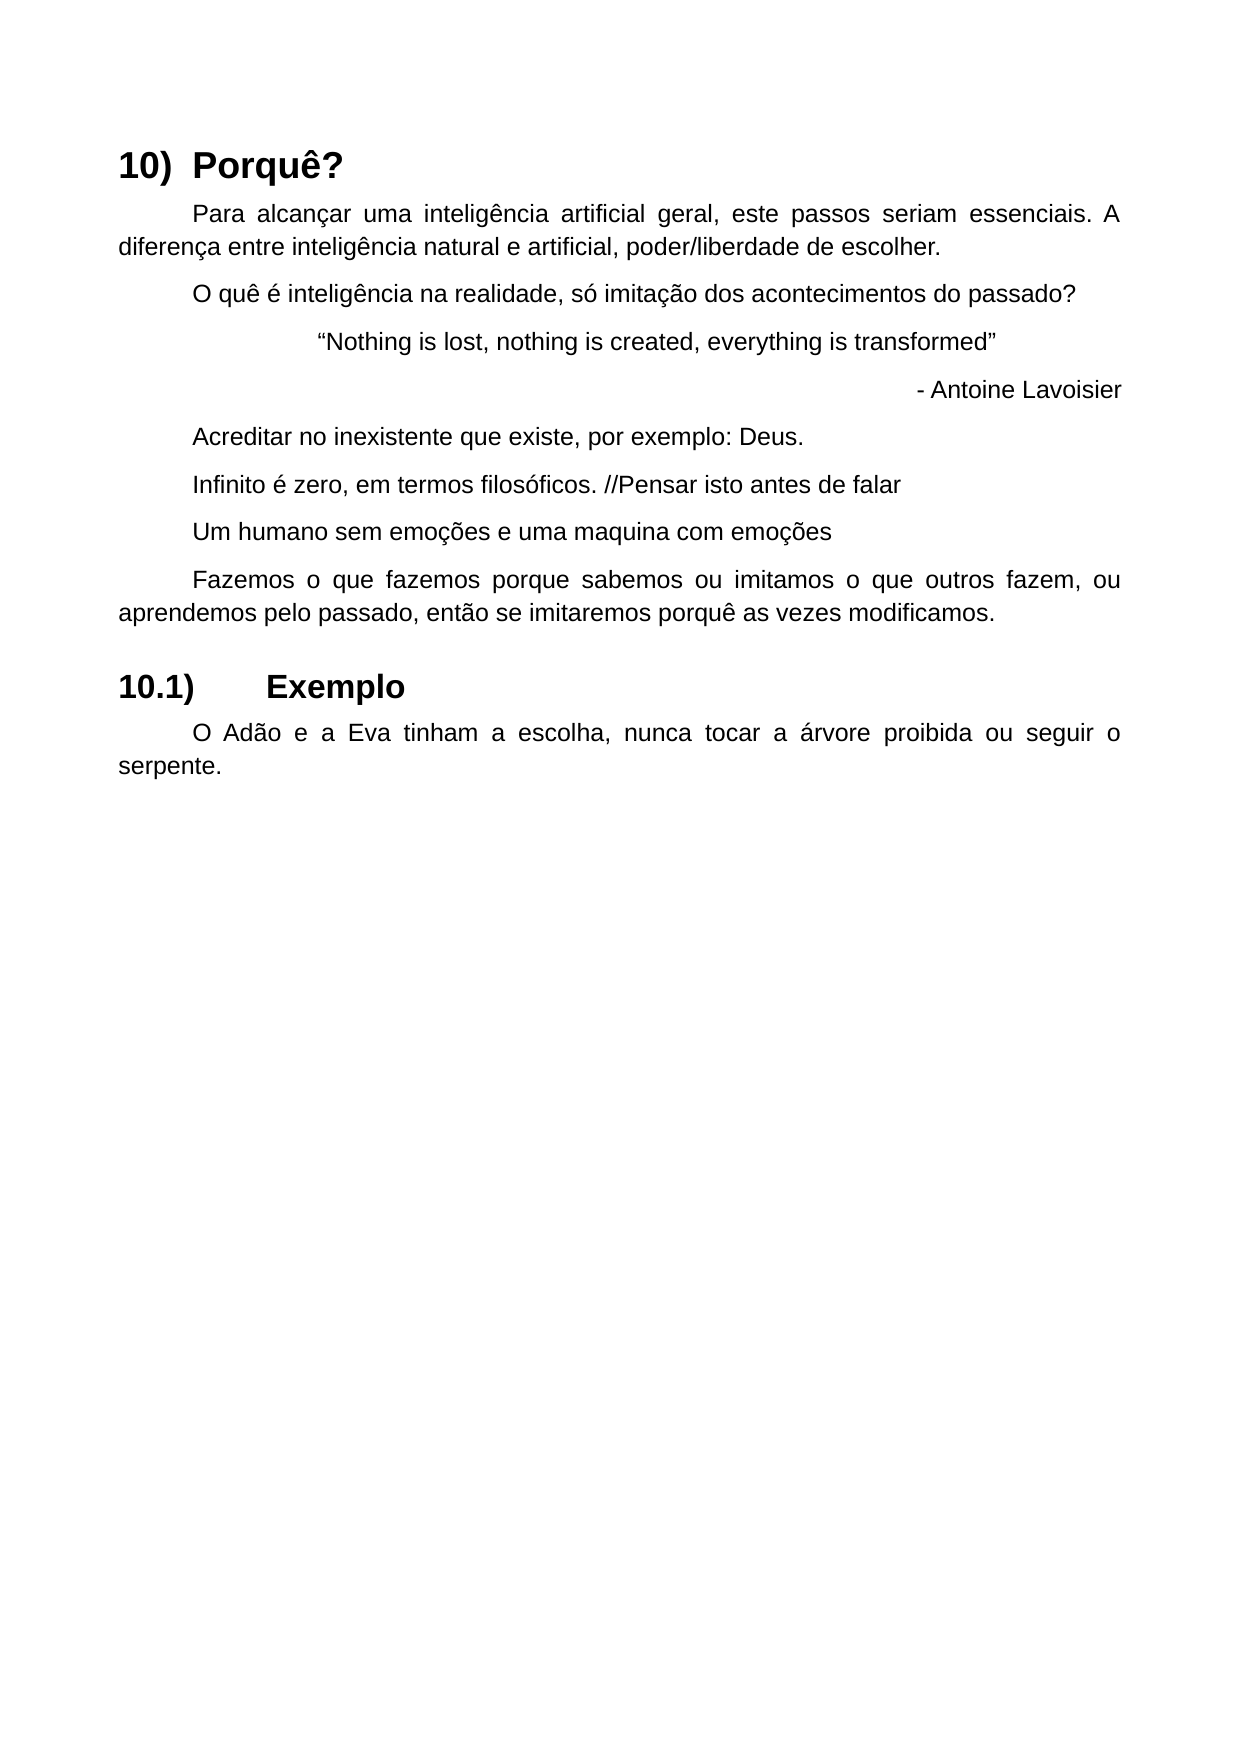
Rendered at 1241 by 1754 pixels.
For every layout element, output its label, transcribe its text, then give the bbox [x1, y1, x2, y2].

text Um humano sem emoções e uma maquina com emoções [118, 517, 1122, 546]
text Infinito é zero, em termos filosóficos. //Pensar isto antes de falar [118, 470, 1122, 498]
text “Nothing is lost, nothing is created, everything is transformed” [118, 327, 1122, 356]
text O quê é inteligência na realidade, só imitação dos acontecimentos do passado? [118, 279, 1122, 308]
subtitle Porquê? [118, 143, 1122, 186]
text O Adão e a Eva tinham a escolha, nunca tocar a árvore proibida ou seguir o serpente. [118, 718, 1122, 779]
text - Antoine Lavoisier [118, 374, 1122, 403]
text Fazemos o que fazemos porque sabemos ou imitamos o que outros fazem, ou aprendemos pelo passado, então se imitaremos porquê as vezes modificamos. [118, 565, 1122, 627]
subtitle Exemplo [118, 666, 1122, 705]
text Acreditar no inexistente que existe, por exemplo: Deus. [118, 422, 1122, 451]
text Para alcançar uma inteligência artificial geral, este passos seriam essenciais. A diferença entre inteligência natural e artificial, poder/liberdade de escolher. [118, 199, 1122, 261]
